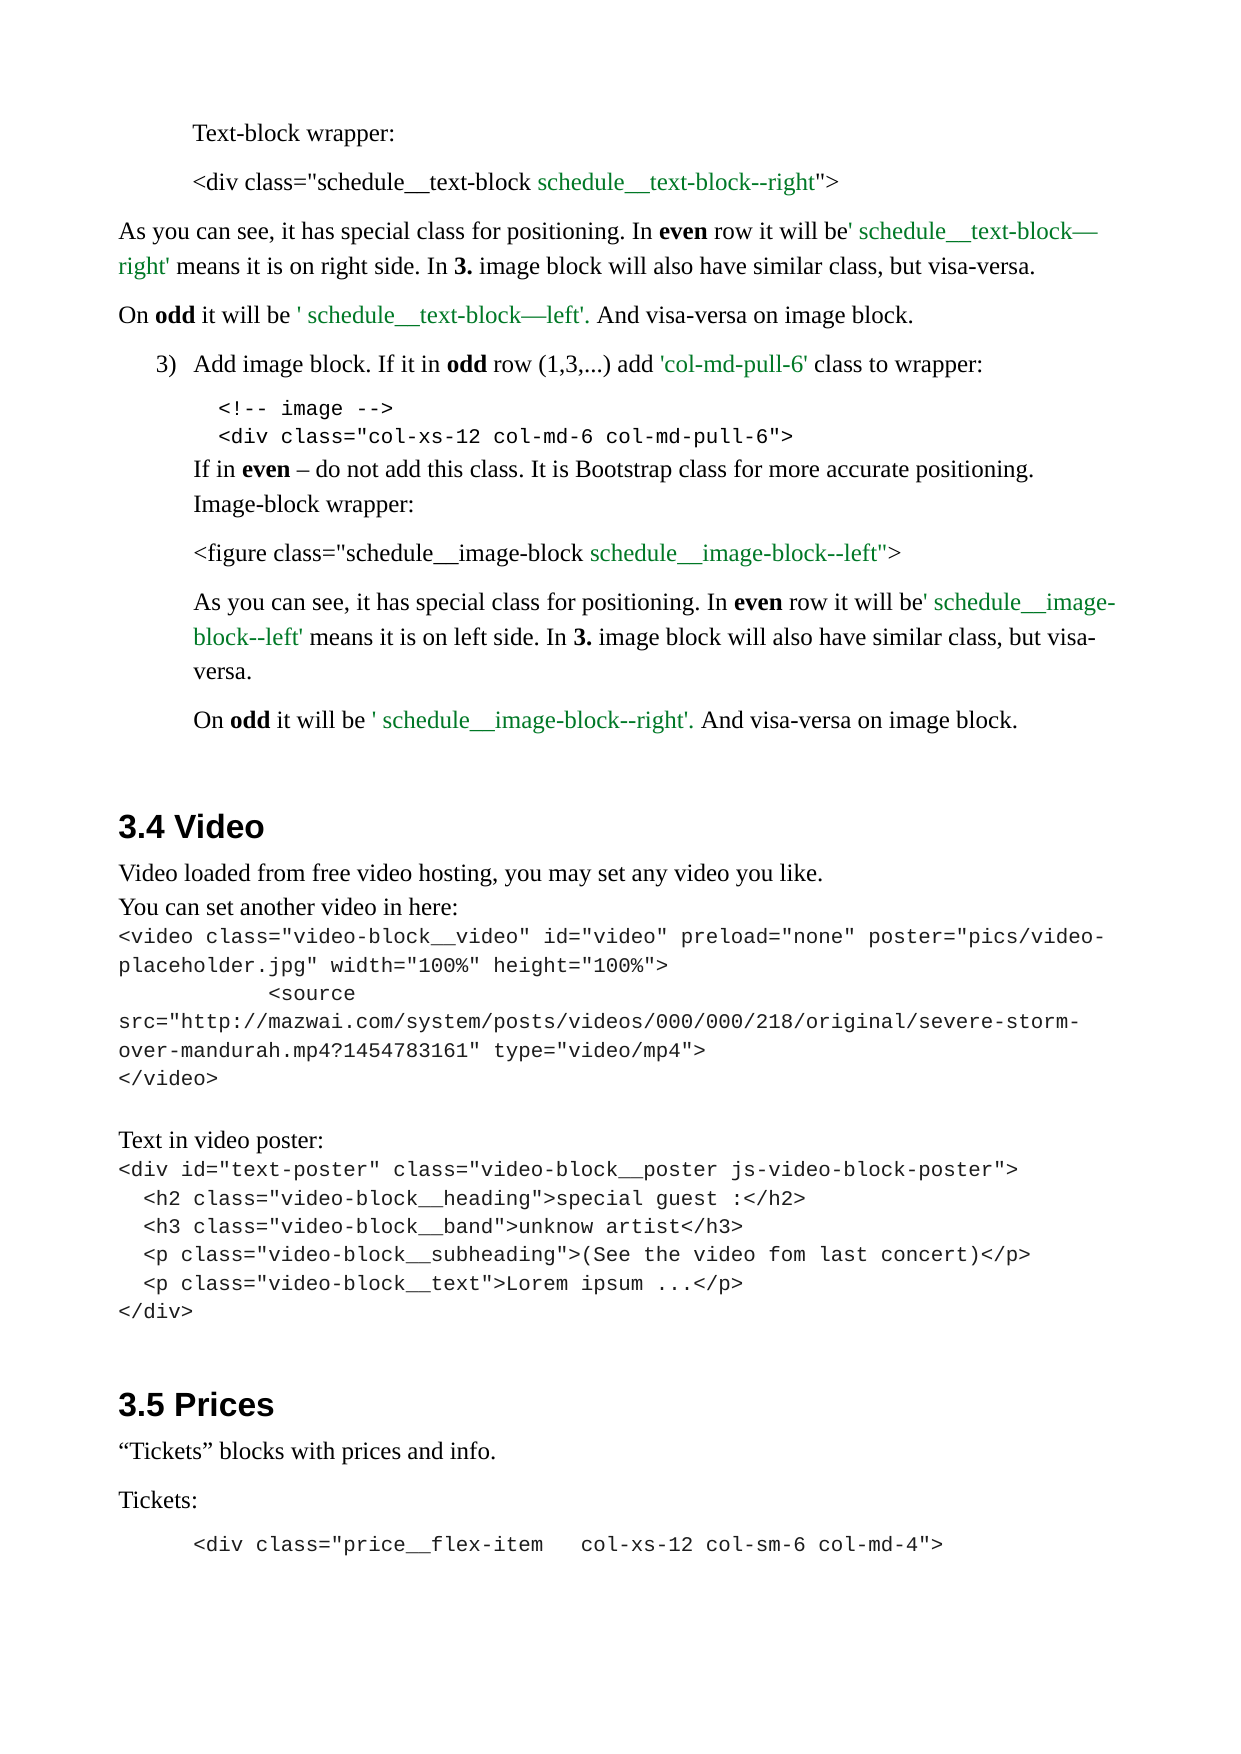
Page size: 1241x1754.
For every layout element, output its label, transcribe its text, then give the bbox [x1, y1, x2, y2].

text <h3 class="video-block__band">unknow artist</h3> [118, 1216, 1122, 1240]
text Text in video poster: [118, 1125, 1122, 1154]
list If in even – do not add this class. It is Bootstrap class for more accurate positioning. [156, 454, 1122, 483]
subtitle 3.5 Prices [118, 1385, 1122, 1423]
text <h2 class="video-block__heading">special guest :</h2> [118, 1188, 1122, 1211]
text </div> [118, 1301, 1122, 1325]
text Tickets: [118, 1485, 1122, 1514]
text You can set another video in here: [118, 892, 1122, 921]
list On odd it will be ' schedule__image-block--right'. And visa-versa on image block. [156, 705, 1122, 734]
text </video> [118, 1068, 1122, 1092]
text “Tickets” blocks with prices and info. [118, 1436, 1122, 1464]
subtitle 3.4 Video [118, 806, 1122, 845]
list Image-block wrapper: [156, 489, 1122, 518]
text Video loaded from free video hosting, you may set any video you like. [118, 858, 1122, 886]
text <p class="video-block__text">Lorem ipsum ...</p> [118, 1273, 1122, 1296]
text On odd it will be ' schedule__text-block—left'. And visa-versa on image block. [118, 300, 1122, 328]
text <div class="schedule__text-block schedule__text-block--right"> [118, 167, 1122, 196]
text <video class="video-block__video" id="video" preload="none" poster="pics/video-placeholder.jpg" width="100%" height="100%"> [118, 927, 1122, 978]
list Add image block. If it in odd row (1,3,...) add 'col-md-pull-6' class to wrapper: [156, 349, 1122, 378]
text <p class="video-block__subheading">(See the video fom last concert)</p> [118, 1244, 1122, 1268]
list <div class="col-xs-12 col-md-6 col-md-pull-6"> [156, 426, 1122, 450]
text Text-block wrapper: [118, 118, 1122, 147]
list As you can see, it has special class for positioning. In even row it will be' schedule__image-block--left' means it is on left side. In 3. image block will also have similar class, but visa-versa. [156, 587, 1122, 685]
text As you can see, it has special class for positioning. In even row it will be' schedule__text-block—right' means it is on right side. In 3. image block will also have similar class, but visa-versa. [118, 216, 1122, 279]
text <div id="text-poster" class="video-block__poster js-video-block-poster"> [118, 1159, 1122, 1183]
list <figure class="schedule__image-block schedule__image-block--left"> [156, 538, 1122, 567]
text <source src="http://mazwai.com/system/posts/videos/000/000/218/original/severe-storm-over-mandurah.mp4?1454783161" type="video/mp4"> [118, 983, 1122, 1063]
list <!-- image --> [156, 398, 1122, 422]
text <div class="price__flex-item col-xs-12 col-sm-6 col-md-4"> [118, 1534, 1122, 1558]
